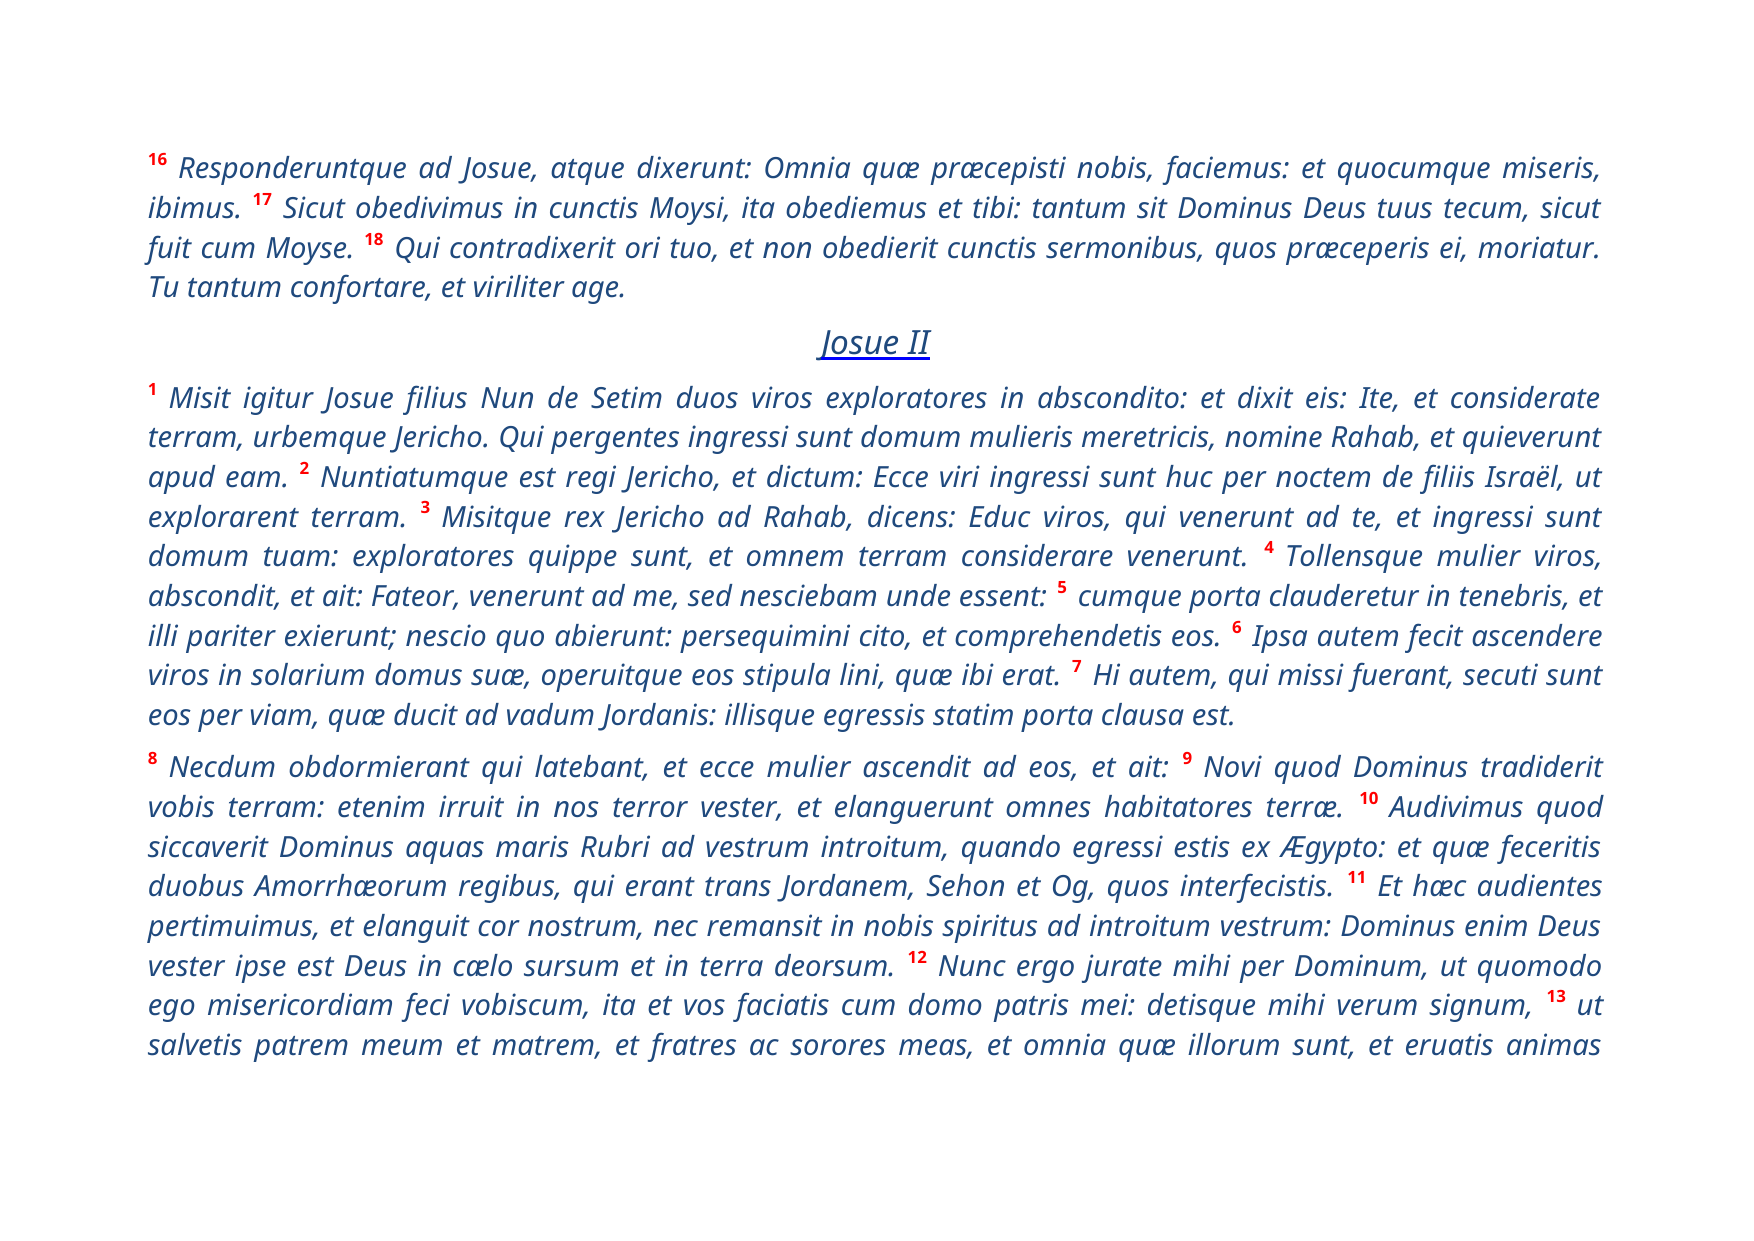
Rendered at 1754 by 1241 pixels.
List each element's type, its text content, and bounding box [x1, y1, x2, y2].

text 8 Necdum obdormierant qui latebant, et ecce mulier ascendit ad eos, et ait: 9 Novi quod Dominus tradiderit vobis terram: etenim irruit in nos terror vester, et elanguerunt omnes habitatores terræ. 10 Audivimus quod siccaverit Dominus aquas maris Rubri ad vestrum introitum, quando egressi estis ex Ægypto: et quæ feceritis duobus Amorrhæorum regibus, qui erant trans Jordanem, Sehon et Og, quos interfecistis. 11 Et hæc audientes pertimuimus, et elanguit cor nostrum, nec remansit in nobis spiritus ad introitum vestrum: Dominus enim Deus vester ipse est Deus in cælo sursum et in terra deorsum. 12 Nunc ergo jurate mihi per Dominum, ut quomodo ego misericordiam feci vobiscum, ita et vos faciatis cum domo patris mei: detisque mihi verum signum, 13 ut salvetis patrem meum et matrem, et fratres ac sorores meas, et omnia quæ illorum sunt, et eruatis animas [148, 747, 1606, 1064]
text 16 Responderuntque ad Josue, atque dixerunt: Omnia quæ præcepisti nobis, faciemus: et quocumque miseris, ibimus. 17 Sicut obedivimus in cunctis Moysi, ita obediemus et tibi: tantum sit Dominus Deus tuus tecum, sicut fuit cum Moyse. 18 Qui contradixerit ori tuo, et non obedierit cunctis sermonibus, quos præceperis ei, moriatur. Tu tantum confortare, et viriliter age. [148, 148, 1606, 306]
text 1 Misit igitur Josue filius Nun de Setim duos viros exploratores in abscondito: et dixit eis: Ite, et considerate terram, urbemque Jericho. Qui pergentes ingressi sunt domum mulieris meretricis, nomine Rahab, et quieverunt apud eam. 2 Nuntiatumque est regi Jericho, et dictum: Ecce viri ingressi sunt huc per noctem de filiis Israël, ut explorarent terram. 3 Misitque rex Jericho ad Rahab, dicens: Educ viros, qui venerunt ad te, et ingressi sunt domum tuam: exploratores quippe sunt, et omnem terram considerare venerunt. 4 Tollensque mulier viros, abscondit, et ait: Fateor, venerunt ad me, sed nesciebam unde essent: 5 cumque porta clauderetur in tenebris, et illi pariter exierunt; nescio quo abierunt: persequimini cito, et comprehendetis eos. 6 Ipsa autem fecit ascendere viros in solarium domus suæ, operuitque eos stipula lini, quæ ibi erat. 7 Hi autem, qui missi fuerant, secuti sunt eos per viam, quæ ducit ad vadum Jordanis: illisque egressis statim porta clausa est. [148, 377, 1606, 734]
subtitle Josue II [148, 319, 1606, 364]
